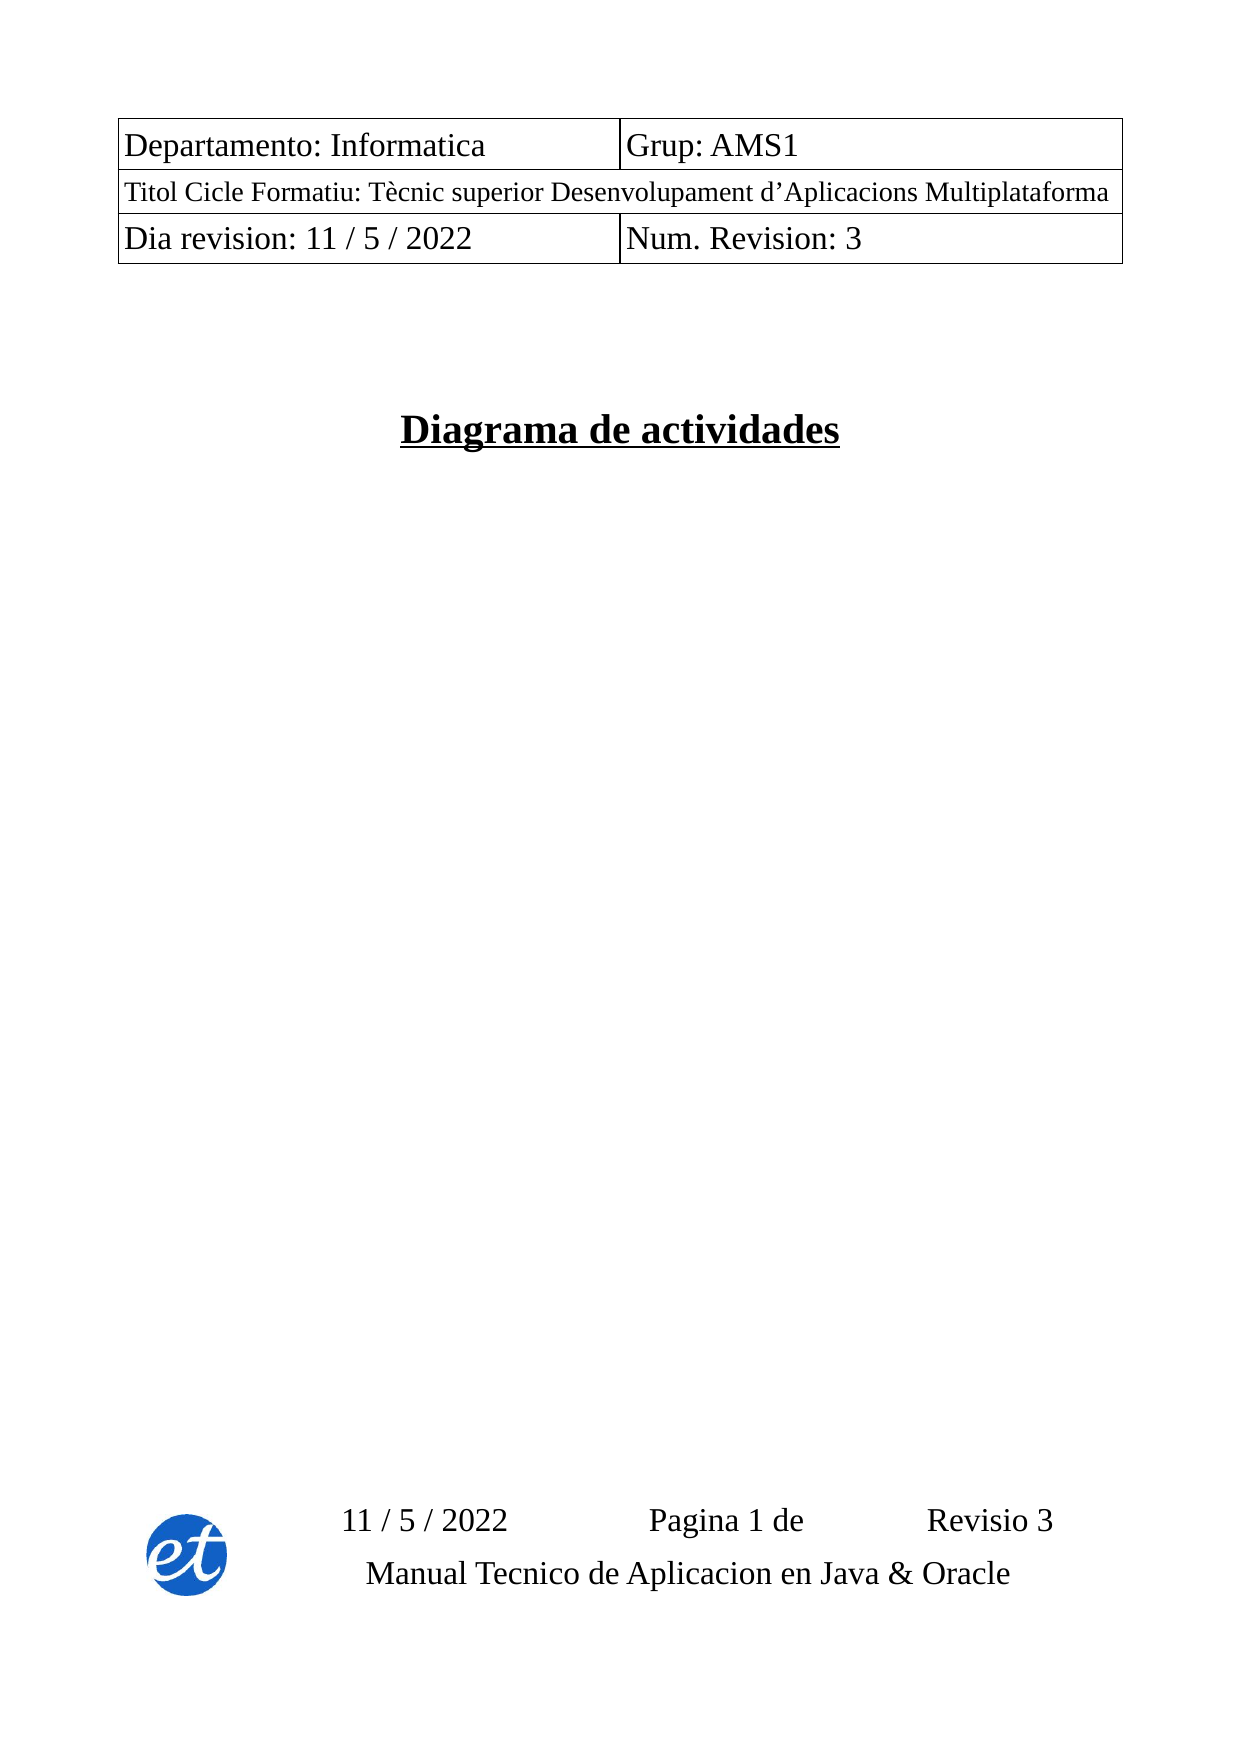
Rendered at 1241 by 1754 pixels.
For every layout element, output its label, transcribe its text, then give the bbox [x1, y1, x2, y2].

picture [146, 1514, 227, 1596]
text Diagrama de actividades [118, 404, 1122, 452]
